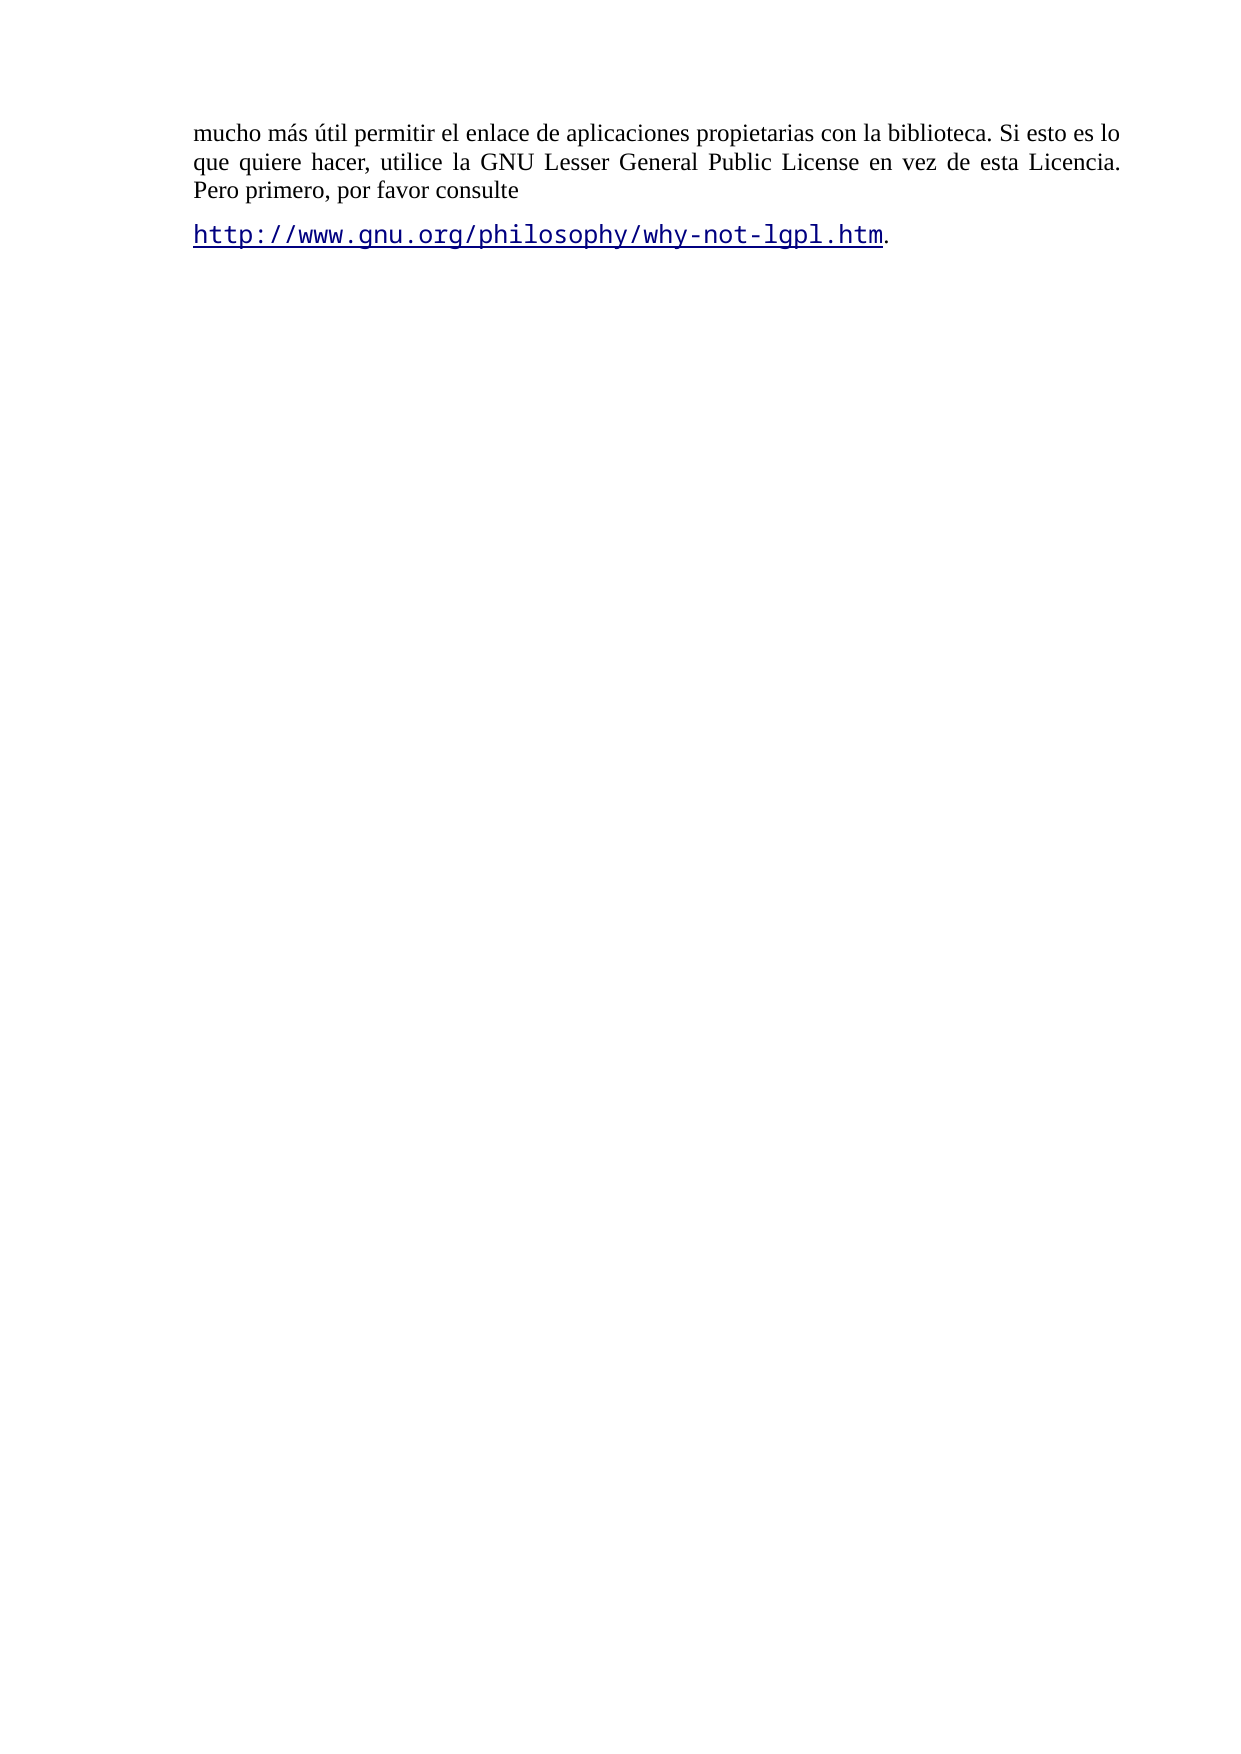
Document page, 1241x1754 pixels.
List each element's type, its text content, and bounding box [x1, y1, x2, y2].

list mucho más útil permitir el enlace de aplicaciones propietarias con la biblioteca. Si esto es lo que quiere hacer, utilice la GNU Lesser General Public License en vez de esta Licencia. Pero primero, por favor consulte [156, 118, 1122, 204]
list http://www.gnu.org/philosophy/why-not-lgpl.htm. [156, 217, 1122, 251]
